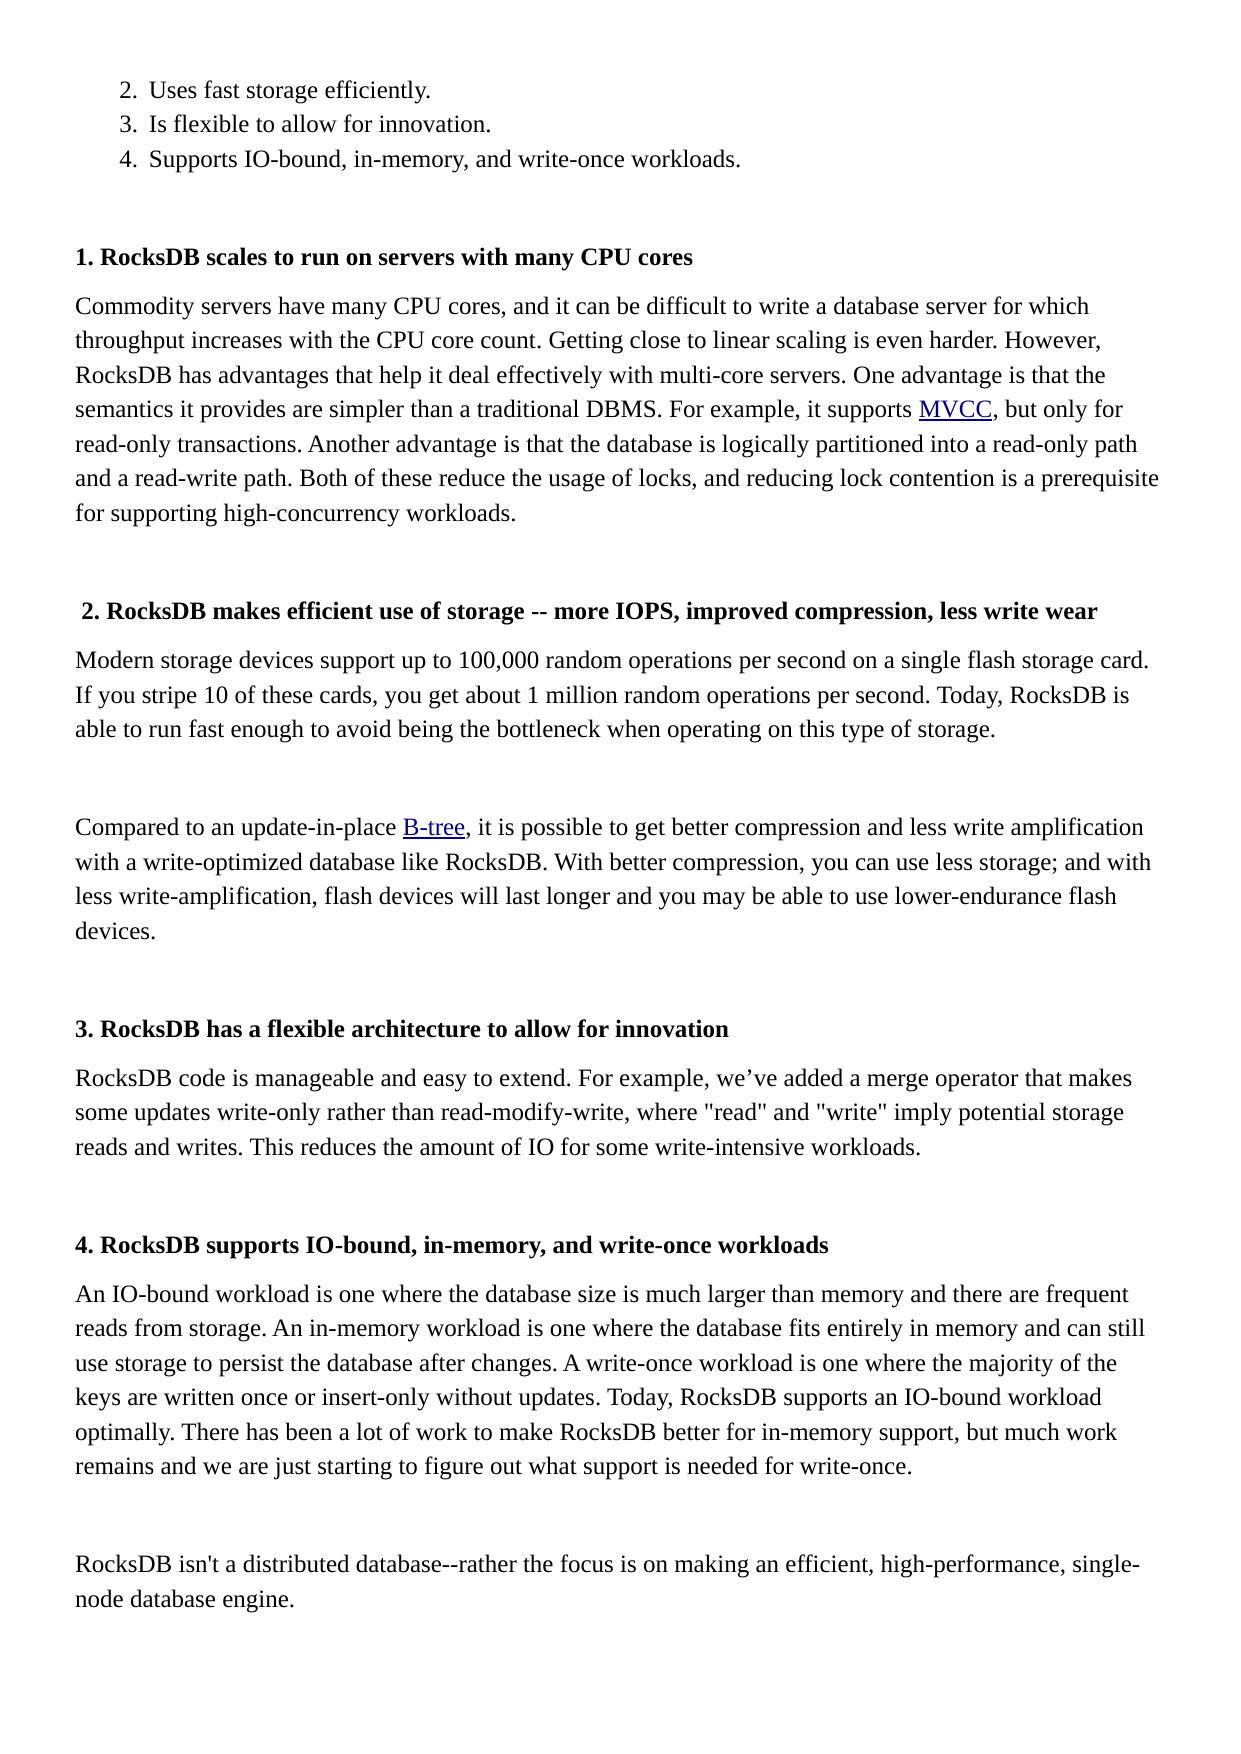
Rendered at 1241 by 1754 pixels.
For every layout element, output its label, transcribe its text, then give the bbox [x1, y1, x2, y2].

list Is flexible to allow for innovation. [119, 109, 1165, 138]
text 2. RocksDB makes efficient use of storage -- more IOPS, improved compression, less write wear [75, 596, 1165, 625]
text 4. RocksDB supports IO-bound, in-memory, and write-once workloads [75, 1230, 1165, 1259]
text An IO-bound workload is one where the database size is much larger than memory and there are frequent reads from storage. An in-memory workload is one where the database fits entirely in memory and can still use storage to persist the database after changes. A write-once workload is one where the majority of the keys are written once or insert-only without updates. Today, RocksDB supports an IO-bound workload optimally. There has been a lot of work to make RocksDB better for in-memory support, but much work remains and we are just starting to figure out what support is needed for write-once. [75, 1279, 1165, 1480]
text Compared to an update-in-place B-tree, it is possible to get better compression and less write amplification with a write-optimized database like RocksDB. With better compression, you can use less storage; and with less write-amplification, flash devices will last longer and you may be able to use lower-endurance flash devices. [75, 812, 1165, 944]
text Modern storage devices support up to 100,000 random operations per second on a single flash storage card. If you stripe 10 of these cards, you get about 1 million random operations per second. Today, RocksDB is able to run fast enough to avoid being the bottleneck when operating on this type of storage. [75, 645, 1165, 743]
text Commodity servers have many CPU cores, and it can be difficult to write a database server for which throughput increases with the CPU core count. Getting close to linear scaling is even harder. However, RocksDB has advantages that help it deal effectively with multi-core servers. One advantage is that the semantics it provides are simpler than a traditional DBMS. For example, it supports MVCC, but only for read-only transactions. Another advantage is that the database is logically partitioned into a read-only path and a read-write path. Both of these reduce the usage of locks, and reducing lock contention is a prerequisite for supporting high-concurrency workloads. [75, 291, 1165, 527]
text 3. RocksDB has a flexible architecture to allow for innovation [75, 1014, 1165, 1043]
list Uses fast storage efficiently. [119, 75, 1165, 104]
text 1. RocksDB scales to run on servers with many CPU cores [75, 242, 1165, 271]
list Supports IO-bound, in-memory, and write-once workloads. [119, 144, 1165, 173]
text RocksDB isn't a distributed database--rather the focus is on making an efficient, high-performance, single-node database engine. [75, 1549, 1165, 1613]
text RocksDB code is manageable and easy to extend. For example, we’ve added a merge operator that makes some updates write-only rather than read-modify-write, where "read" and "write" imply potential storage reads and writes. This reduces the amount of IO for some write-intensive workloads. [75, 1063, 1165, 1161]
